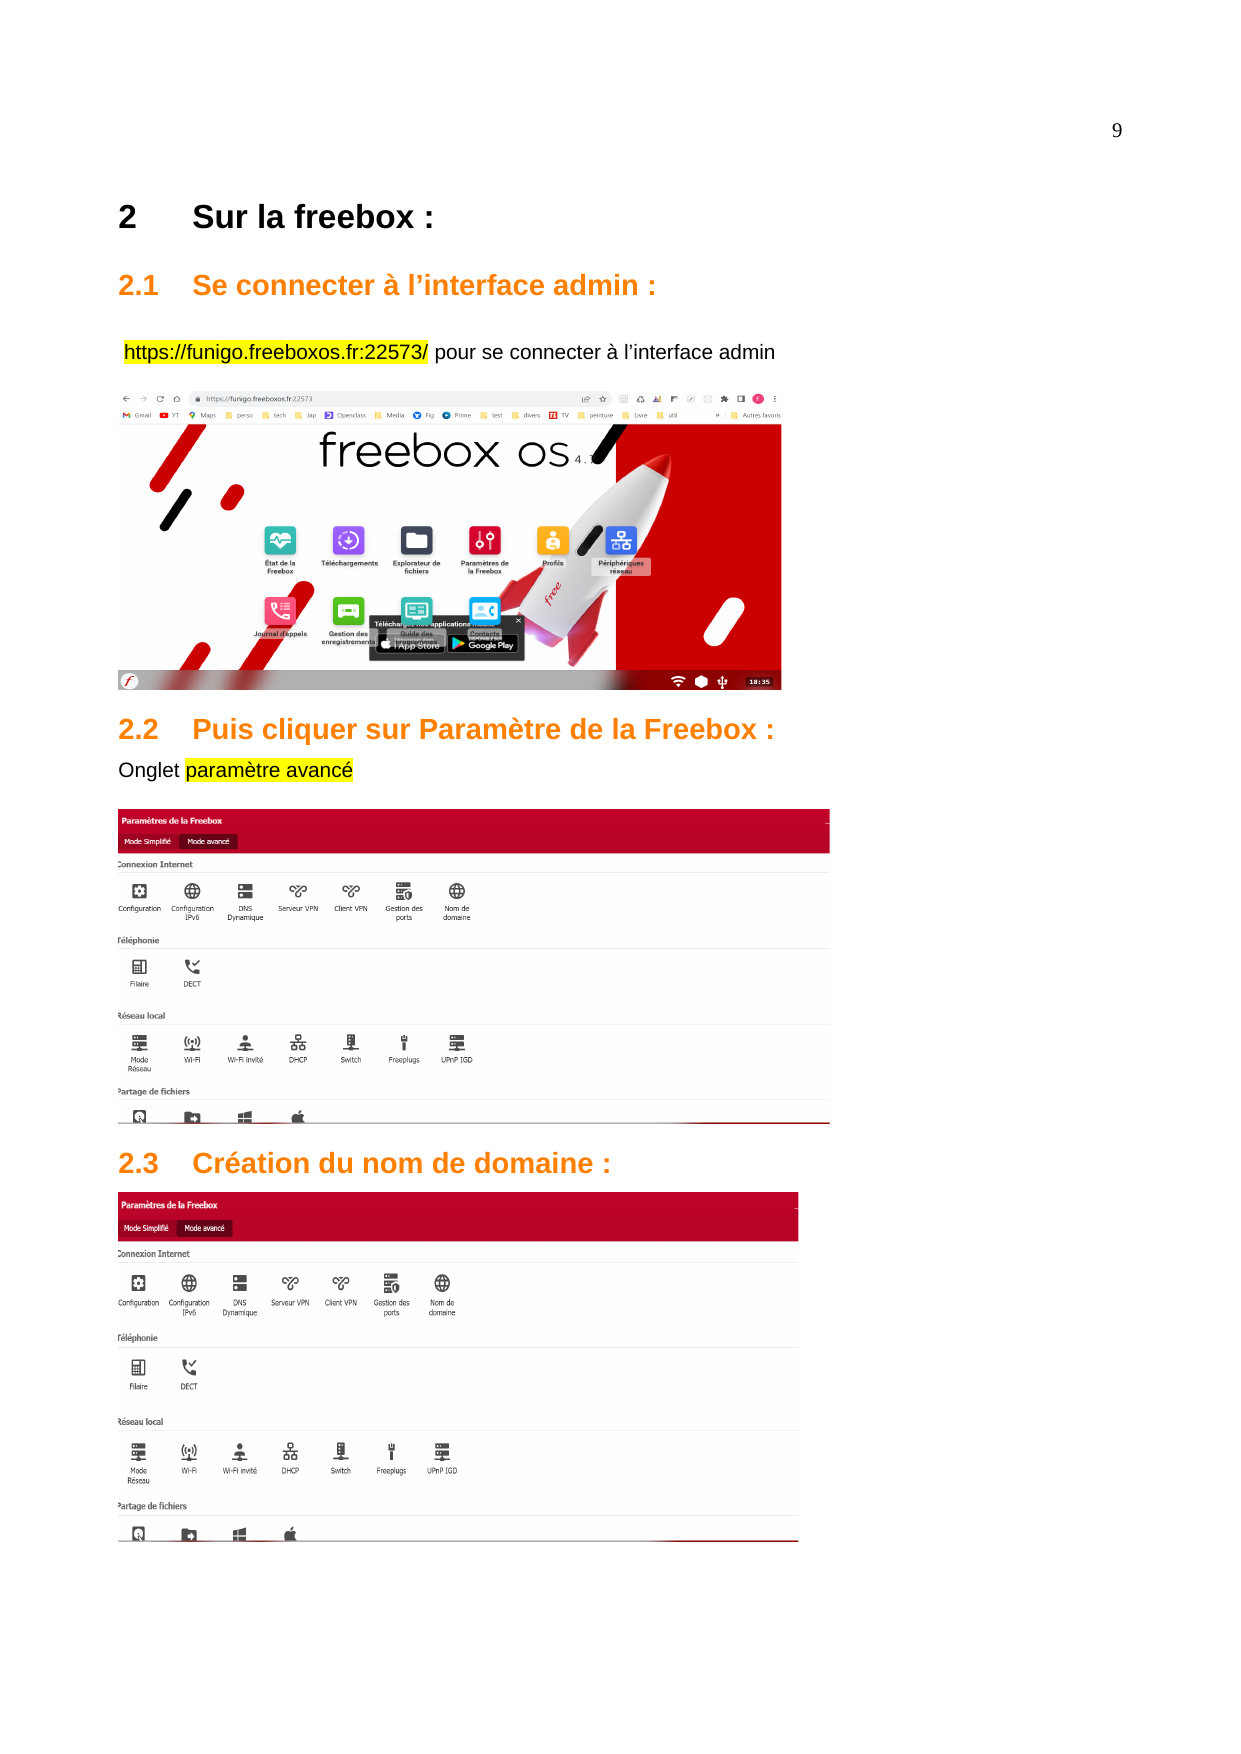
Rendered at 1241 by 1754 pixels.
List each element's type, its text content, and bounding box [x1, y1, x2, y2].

picture [118, 809, 830, 1124]
subtitle Sur la freebox : [118, 197, 1122, 235]
subtitle Se connecter à l’interface admin : [118, 268, 1122, 302]
subtitle Création du nom de domaine : [118, 1147, 1122, 1180]
picture [118, 1192, 799, 1542]
text https://funigo.freeboxos.fr:22573/ pour se connecter à l’interface admin [118, 340, 1122, 364]
picture [118, 391, 782, 690]
subtitle Puis cliquer sur Paramètre de la Freebox : [118, 712, 1122, 746]
text Onglet paramètre avancé [118, 758, 1122, 782]
